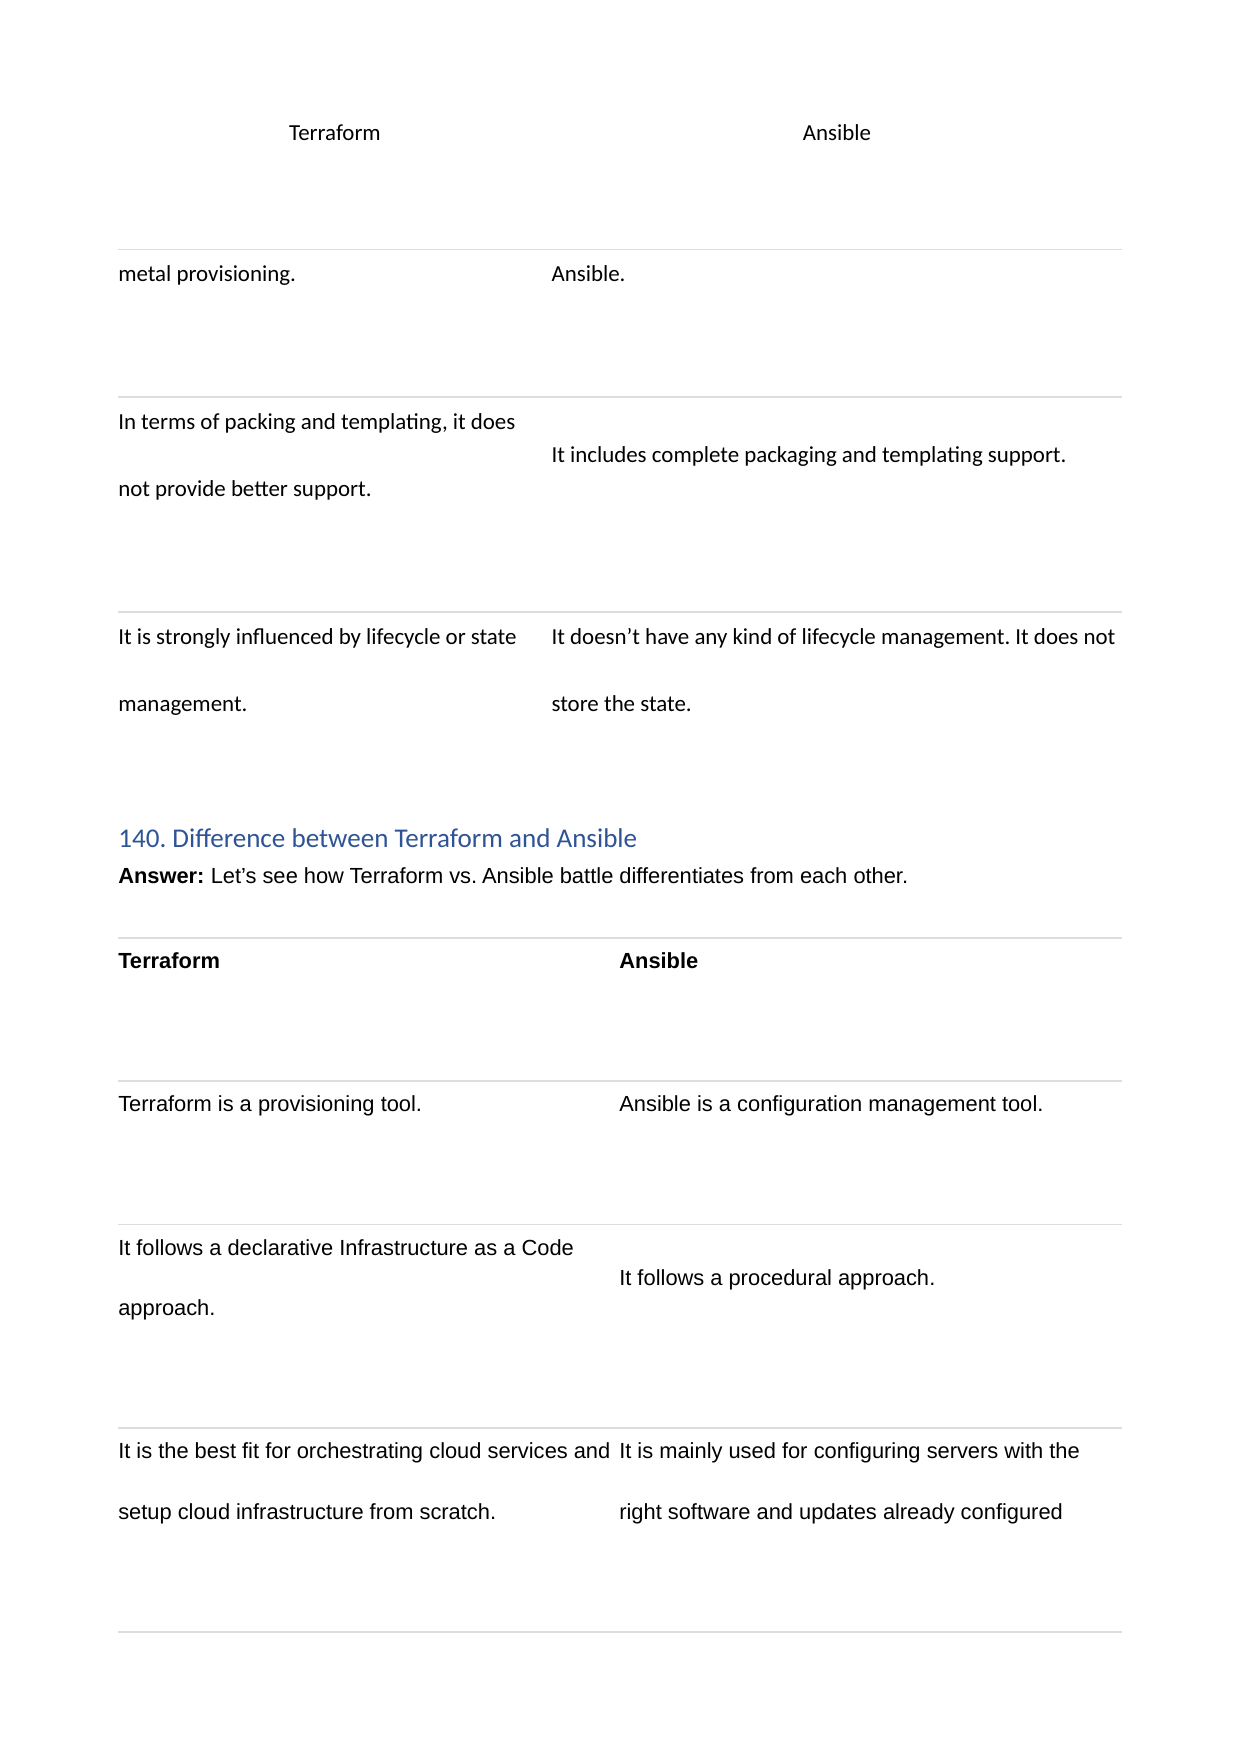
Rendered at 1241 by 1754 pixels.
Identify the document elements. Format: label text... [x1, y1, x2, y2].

table_cell Terraform is a provisioning tool. [118, 1082, 619, 1224]
text Answer: Let’s see how Terraform vs. Ansible battle differentiates from each other. [118, 863, 1122, 888]
table_cell It includes complete packaging and templating support. [551, 398, 1122, 611]
table_cell Ansible is a configuration management tool. [619, 1082, 1122, 1224]
table_cell In terms of packing and templating, it does not provide better support. [118, 398, 551, 611]
table_cell It is strongly influenced by lifecycle or state management. [118, 613, 551, 817]
table_cell metal provisioning. [118, 250, 551, 396]
table_cell It follows a procedural approach. [619, 1225, 1122, 1427]
table_cell It is the best fit for orchestrating cloud services and setup cloud infrastructure from scratch. [118, 1429, 619, 1631]
table_cell It is mainly used for configuring servers with the right software and updates already configured [619, 1429, 1122, 1631]
subtitle 140. Difference between Terraform and Ansible [118, 821, 1122, 854]
table_cell It follows a declarative Infrastructure as a Code approach. [118, 1225, 619, 1427]
table_cell Ansible. [551, 250, 1122, 396]
table_header Terraform [118, 939, 619, 1080]
table_header Terraform [118, 118, 551, 248]
table_header Ansible [551, 118, 1122, 248]
table_header Ansible [619, 939, 1122, 1080]
table_cell It doesn’t have any kind of lifecycle management. It does not store the state. [551, 613, 1122, 817]
